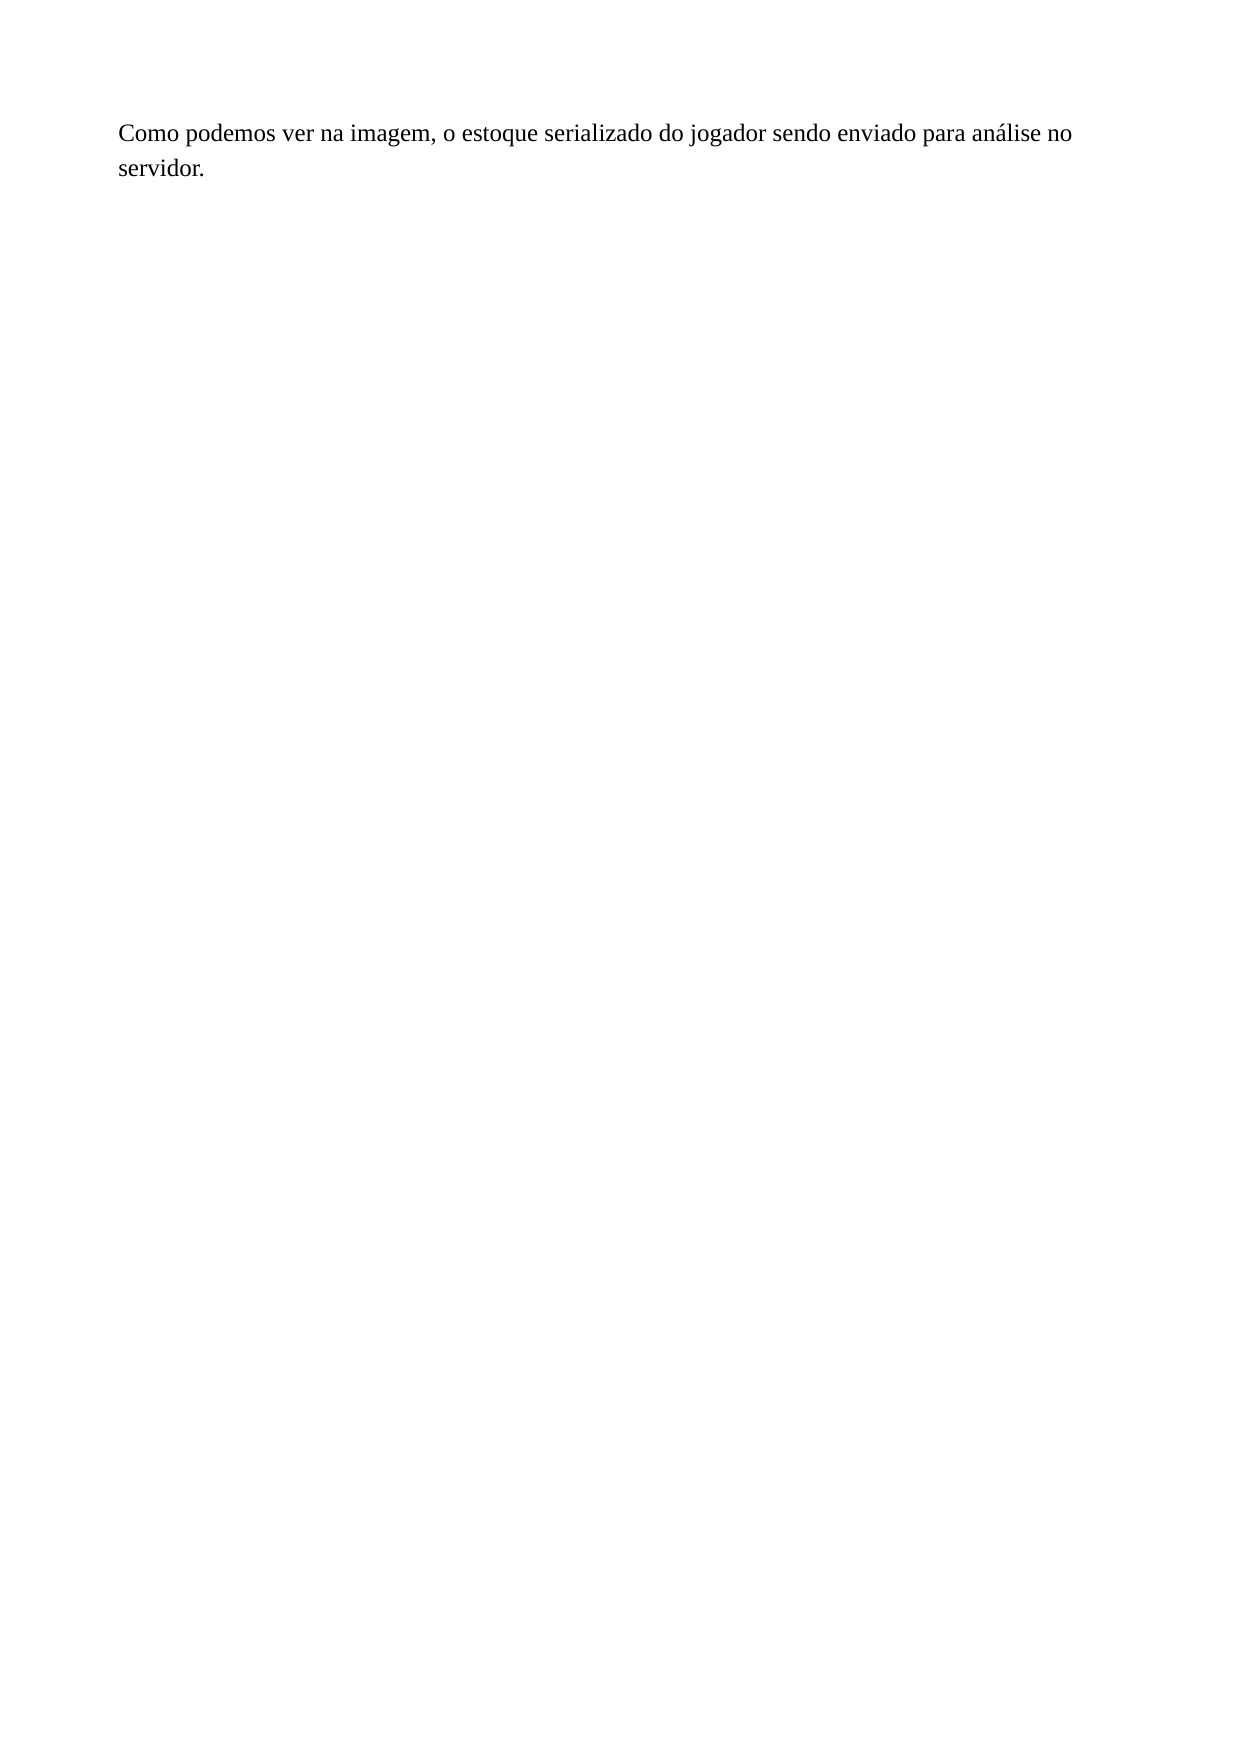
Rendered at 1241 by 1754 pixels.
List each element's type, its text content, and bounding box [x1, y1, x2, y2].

text Como podemos ver na imagem, o estoque serializado do jogador sendo enviado para análise no servidor. [118, 118, 1122, 181]
